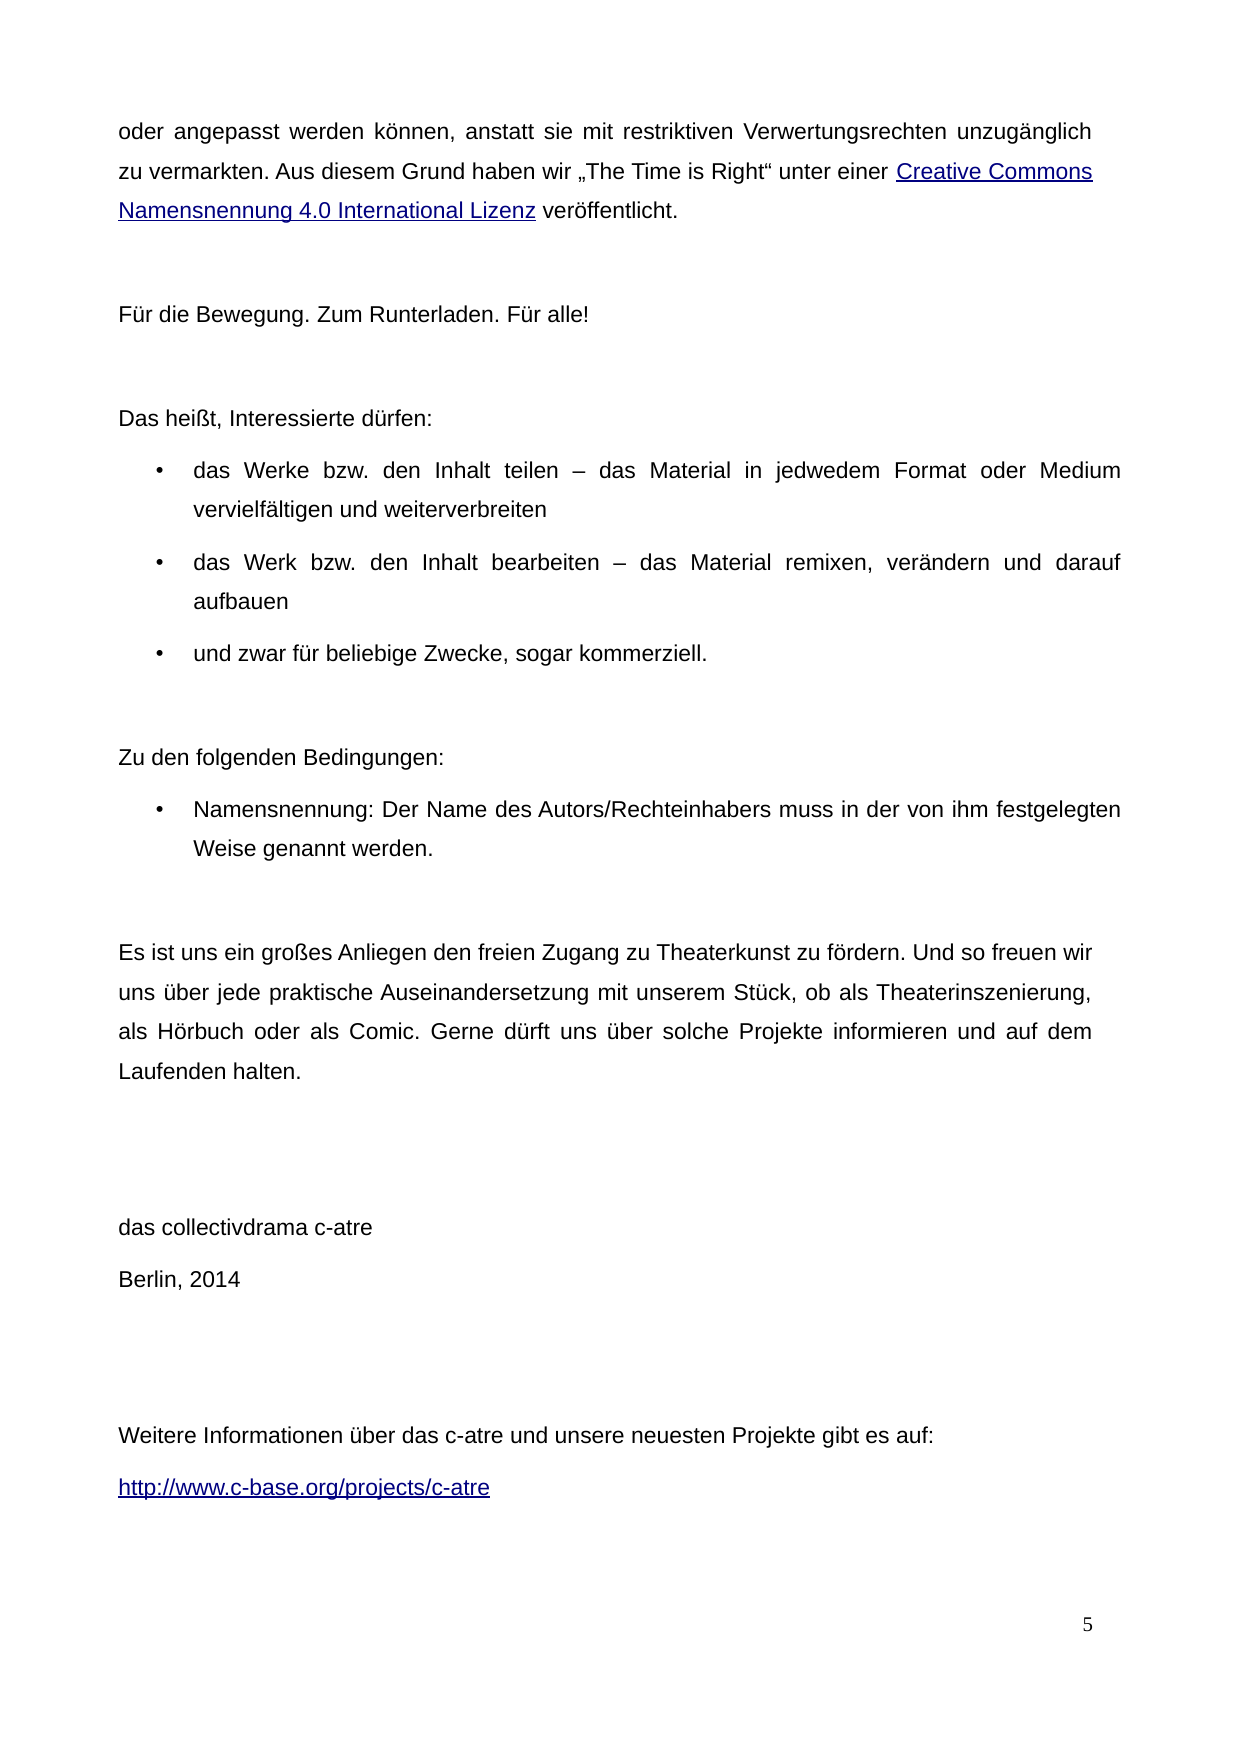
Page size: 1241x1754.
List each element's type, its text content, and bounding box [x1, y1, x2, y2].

list und zwar für beliebige Zwecke, sogar kommerziell. [156, 640, 1122, 666]
list Namensnennung: Der Name des Autors/Rechteinhabers muss in der von ihm festgelegten Weise genannt werden. [156, 796, 1122, 862]
text Das heißt, Interessierte dürfen: [118, 405, 1093, 431]
text http://www.c-base.org/projects/c-atre [118, 1473, 1093, 1500]
list das Werk bzw. den Inhalt bearbeiten – das Material remixen, verändern und darauf aufbauen [156, 548, 1122, 614]
text das collectivdrama c-atre [118, 1214, 1093, 1240]
list das Werke bzw. den Inhalt teilen – das Material in jedwedem Format oder Medium vervielfältigen und weiterverbreiten [156, 457, 1122, 523]
text Berlin, 2014 [118, 1266, 1093, 1292]
text Es ist uns ein großes Anliegen den freien Zugang zu Theaterkunst zu fördern. Und so freuen wir uns über jede praktische Auseinandersetzung mit unserem Stück, ob als Theaterinszenierung, als Hörbuch oder als Comic. Gerne dürft uns über solche Projekte informieren und auf dem Laufenden halten. [118, 939, 1093, 1084]
text Weitere Informationen über das c-atre und unsere neuesten Projekte gibt es auf: [118, 1422, 1093, 1448]
text oder angepasst werden können, anstatt sie mit restriktiven Verwertungsrechten unzugänglich zu vermarkten. Aus diesem Grund haben wir „The Time is Right“ unter einer Creative Commons Namensnennung 4.0 International Lizenz veröffentlicht. [118, 118, 1093, 223]
text Für die Bewegung. Zum Runterladen. Für alle! [118, 301, 1093, 327]
text Zu den folgenden Bedingungen: [118, 744, 1093, 770]
